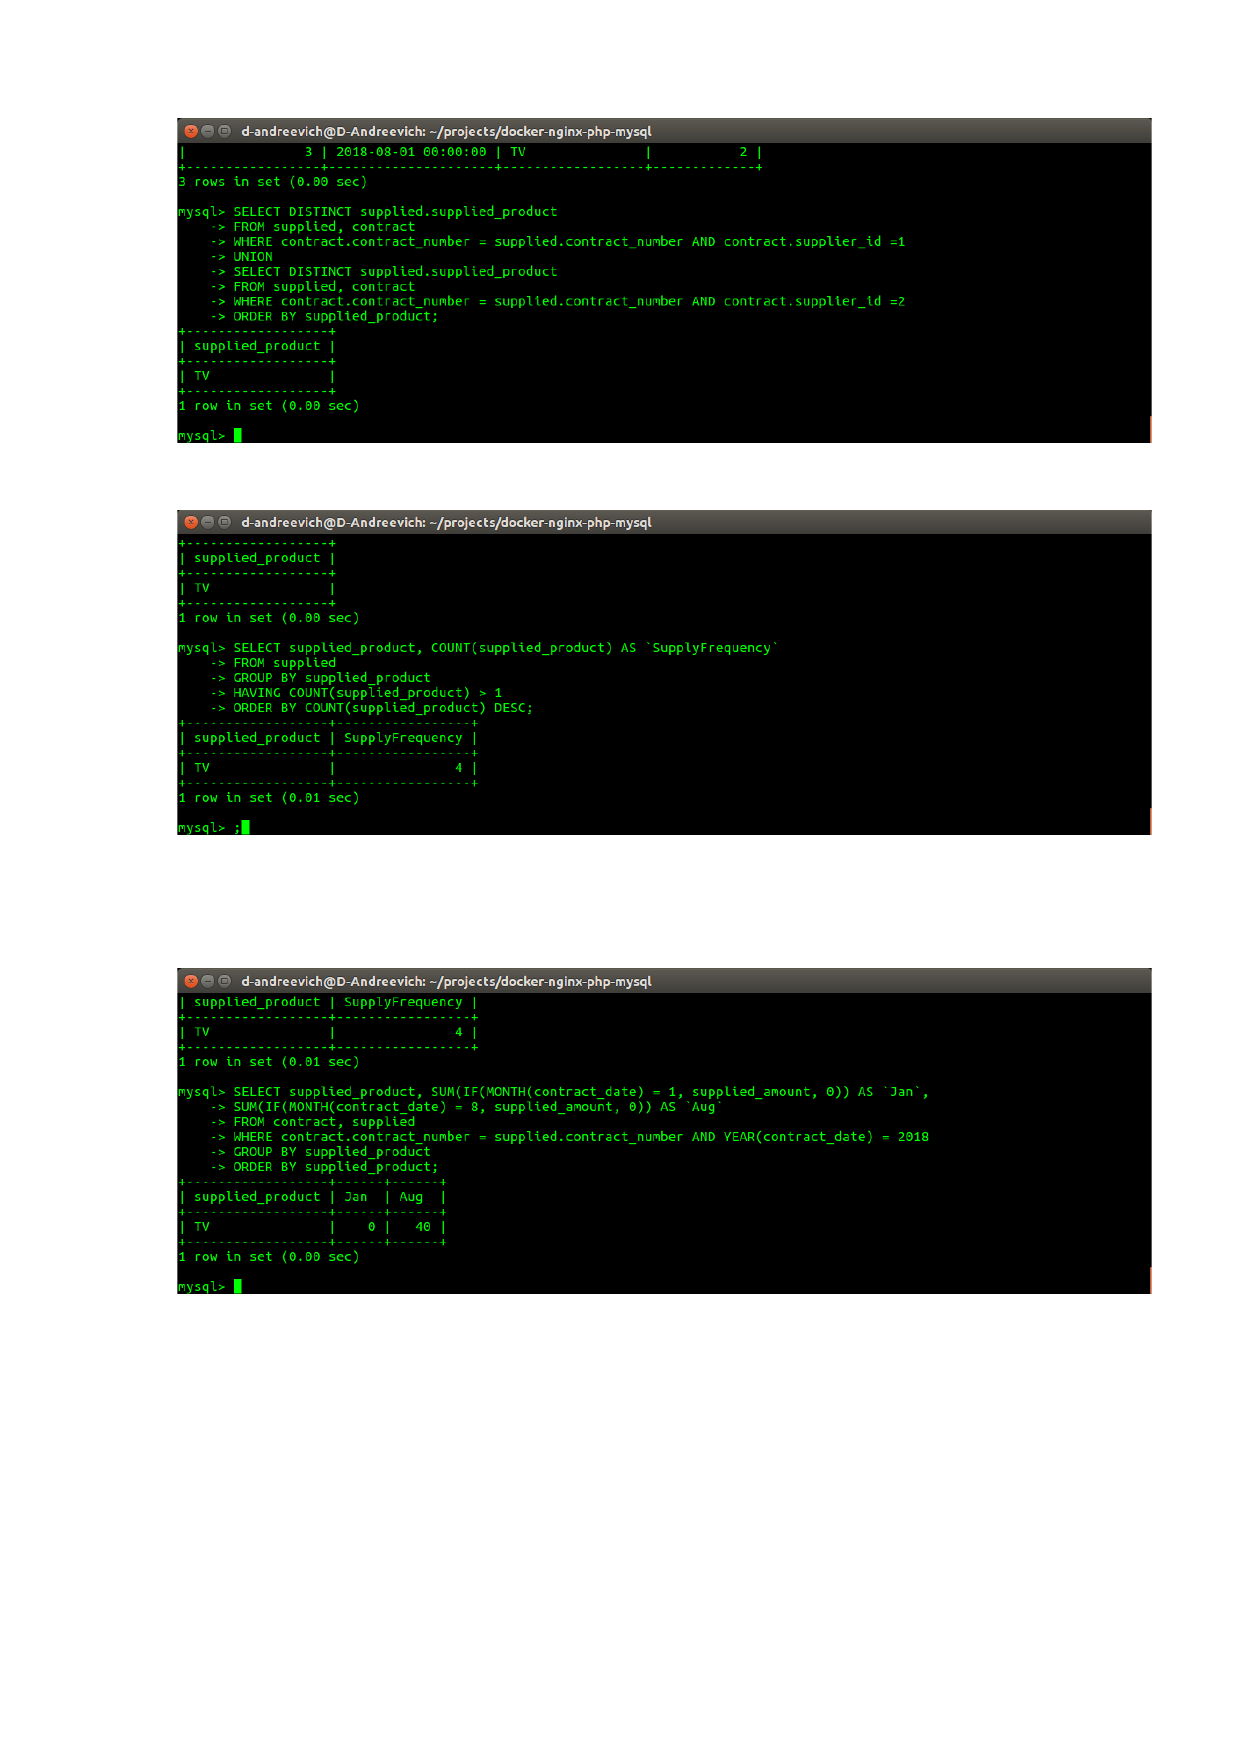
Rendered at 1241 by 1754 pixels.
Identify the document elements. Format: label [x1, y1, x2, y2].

picture [177, 968, 1152, 1294]
picture [177, 510, 1152, 835]
picture [177, 118, 1152, 443]
